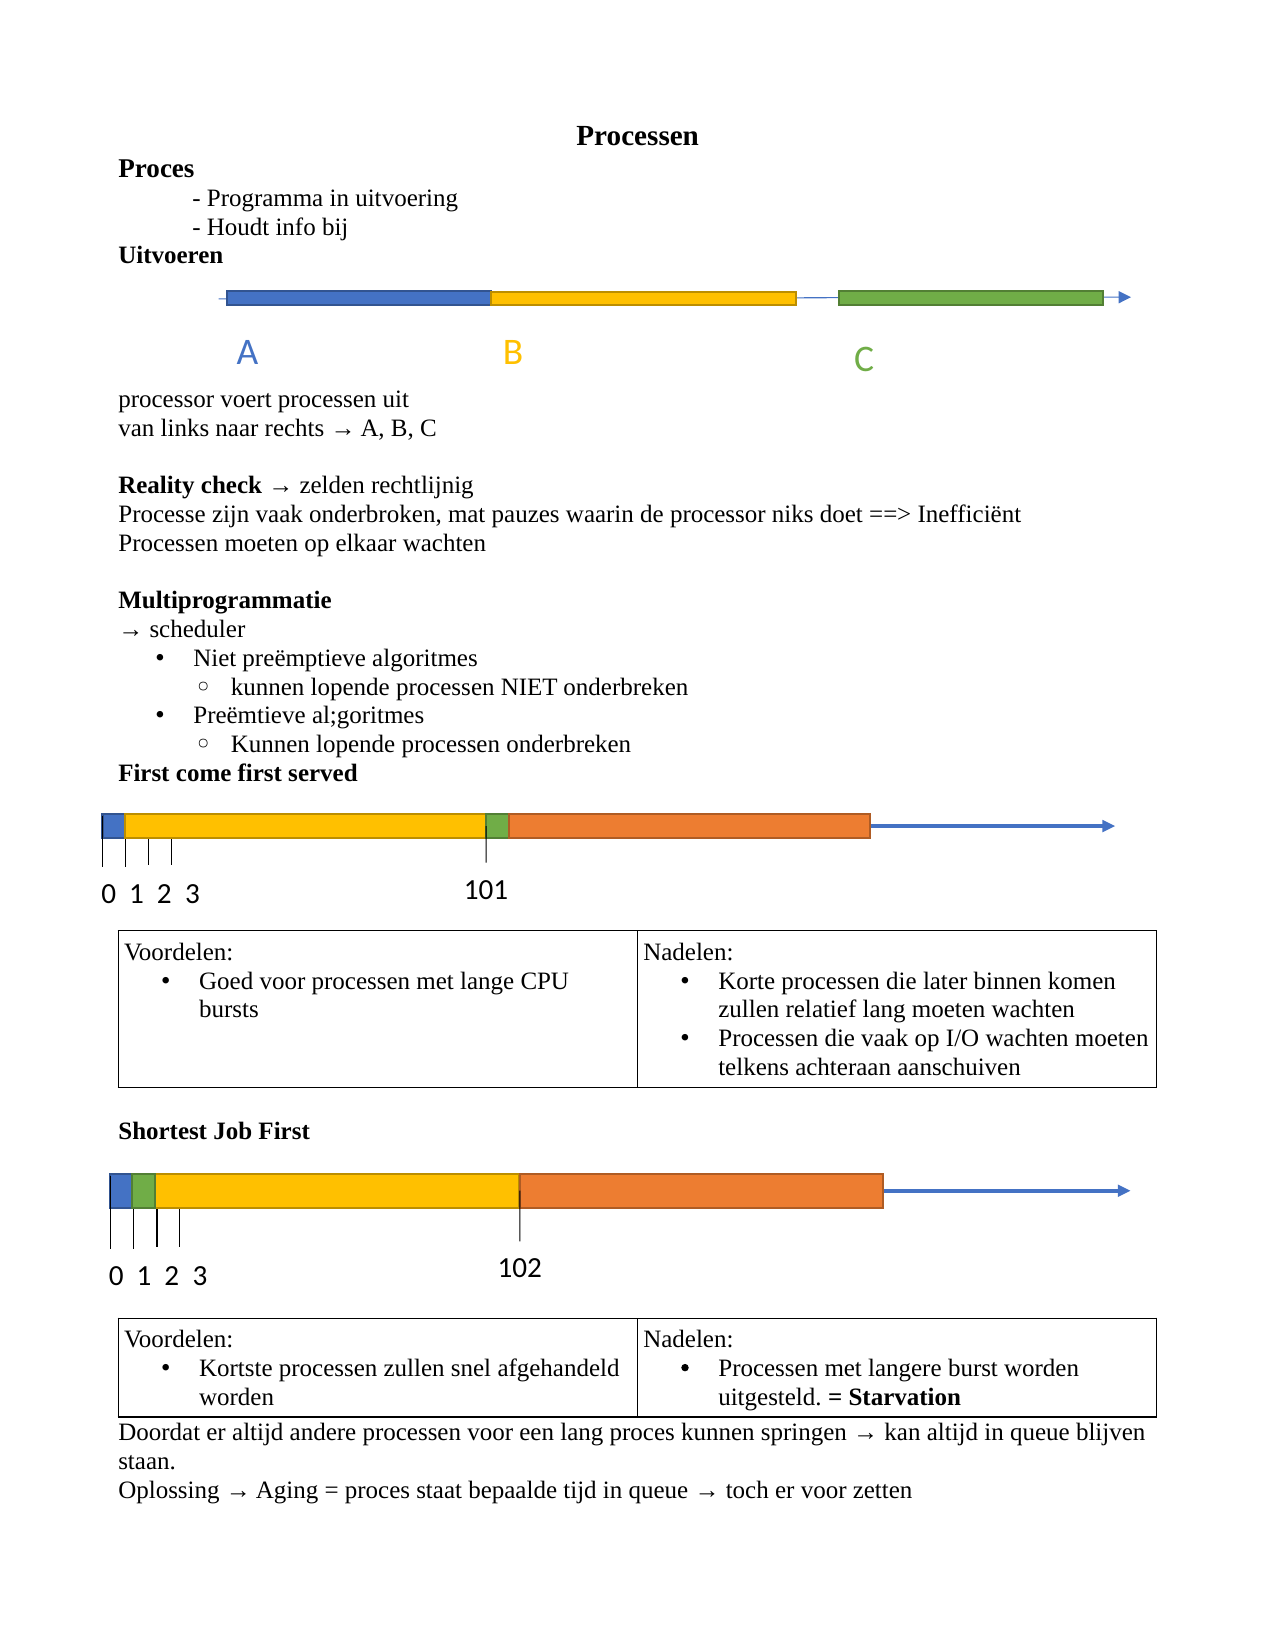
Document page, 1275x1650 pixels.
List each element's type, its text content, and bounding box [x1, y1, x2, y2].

text - Houdt info bij [192, 212, 1157, 240]
list kunnen lopende processen NIET onderbreken [193, 672, 1157, 700]
text van links naar rechts → A, B, C [118, 413, 1157, 442]
table_header Nadelen: Processen met langere burst worden uitgesteld. = Starvation [638, 1319, 1156, 1416]
text Processe zijn vaak onderbroken, mat pauzes waarin de processor niks doet ==> Inefficiënt [118, 499, 1157, 528]
text Multiprogrammatie [118, 585, 1157, 614]
text Doordat er altijd andere processen voor een lang proces kunnen springen → kan altijd in queue blijven staan. Oplossing → Aging = proces staat bepaalde tijd in queue → toch er voor zetten [118, 1418, 1157, 1504]
list Kunnen lopende processen onderbreken [193, 729, 1157, 758]
list Niet preëmptieve algoritmes [156, 643, 1157, 672]
text First come first served [118, 758, 1157, 787]
list Preëmtieve al;goritmes [156, 700, 1157, 729]
text Processen moeten op elkaar wachten [118, 528, 1157, 557]
text Reality check → zelden rechtlijnig [118, 470, 1157, 499]
text Shortest Job First [118, 1116, 1157, 1145]
table_header Nadelen: Korte processen die later binnen komen zullen relatief lang moeten wachten Processen die vaak op I/O wachten moeten telkens achteraan aanschuiven [638, 931, 1156, 1087]
table_header Voordelen: Kortste processen zullen snel afgehandeld worden [119, 1319, 637, 1416]
text Processen [118, 118, 1157, 152]
text processor voert processen uit [118, 384, 1157, 413]
text Proces [118, 152, 1157, 183]
text - Programma in uitvoering [192, 183, 1157, 212]
text → scheduler [118, 614, 1157, 643]
text Uitvoeren [118, 240, 1157, 269]
table_header Voordelen: Goed voor processen met lange CPU bursts [119, 931, 637, 1087]
